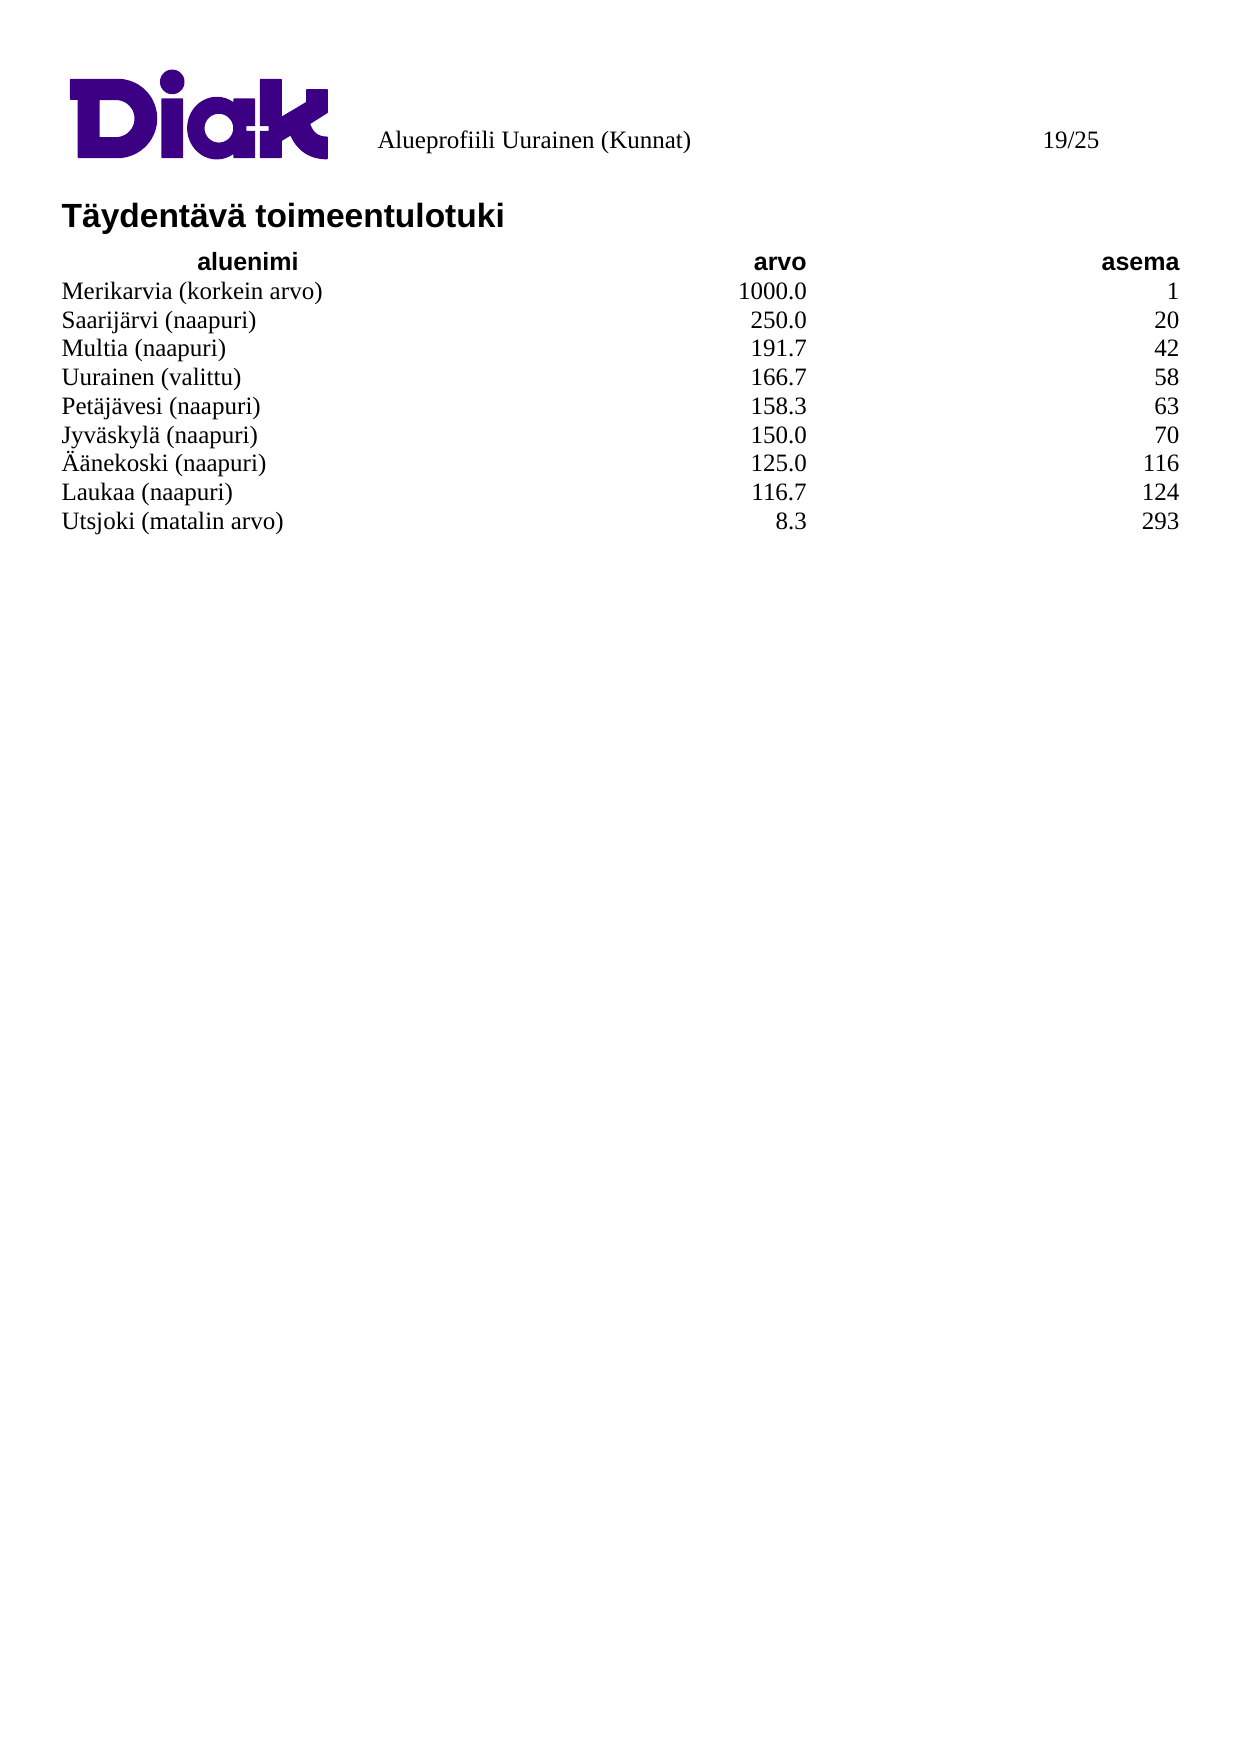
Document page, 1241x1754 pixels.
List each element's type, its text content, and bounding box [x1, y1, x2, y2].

table_cell 58 [806, 362, 1179, 391]
table_cell 150.0 [434, 420, 806, 448]
table_cell Äänekoski (naapuri) [61, 449, 434, 477]
table_cell 1 [806, 276, 1179, 305]
table_cell 116.7 [434, 477, 806, 506]
table_cell Utsjoki (matalin arvo) [61, 506, 434, 535]
table_cell Jyväskylä (naapuri) [61, 420, 434, 448]
table_cell Uurainen (valittu) [61, 362, 434, 391]
table_cell Petäjävesi (naapuri) [61, 391, 434, 420]
table_cell 63 [806, 391, 1179, 420]
subtitle Täydentävä toimeentulotuki [61, 196, 1179, 235]
table_cell 116 [806, 449, 1179, 477]
table_cell 20 [806, 305, 1179, 333]
table_cell 158.3 [434, 391, 806, 420]
table_cell 125.0 [434, 449, 806, 477]
table_cell Merikarvia (korkein arvo) [61, 276, 434, 305]
table_cell 250.0 [434, 305, 806, 333]
table_header arvo [434, 247, 806, 276]
table_cell 8.3 [434, 506, 806, 535]
table_cell Multia (naapuri) [61, 334, 434, 362]
table_cell Saarijärvi (naapuri) [61, 305, 434, 333]
table_header asema [806, 247, 1179, 276]
table_cell 124 [806, 477, 1179, 506]
table_cell 191.7 [434, 334, 806, 362]
table_cell Laukaa (naapuri) [61, 477, 434, 506]
table_cell 42 [806, 334, 1179, 362]
table_cell 1000.0 [434, 276, 806, 305]
table_cell 166.7 [434, 362, 806, 391]
table_cell 293 [806, 506, 1179, 535]
table_cell 70 [806, 420, 1179, 448]
table_header aluenimi [61, 247, 434, 276]
